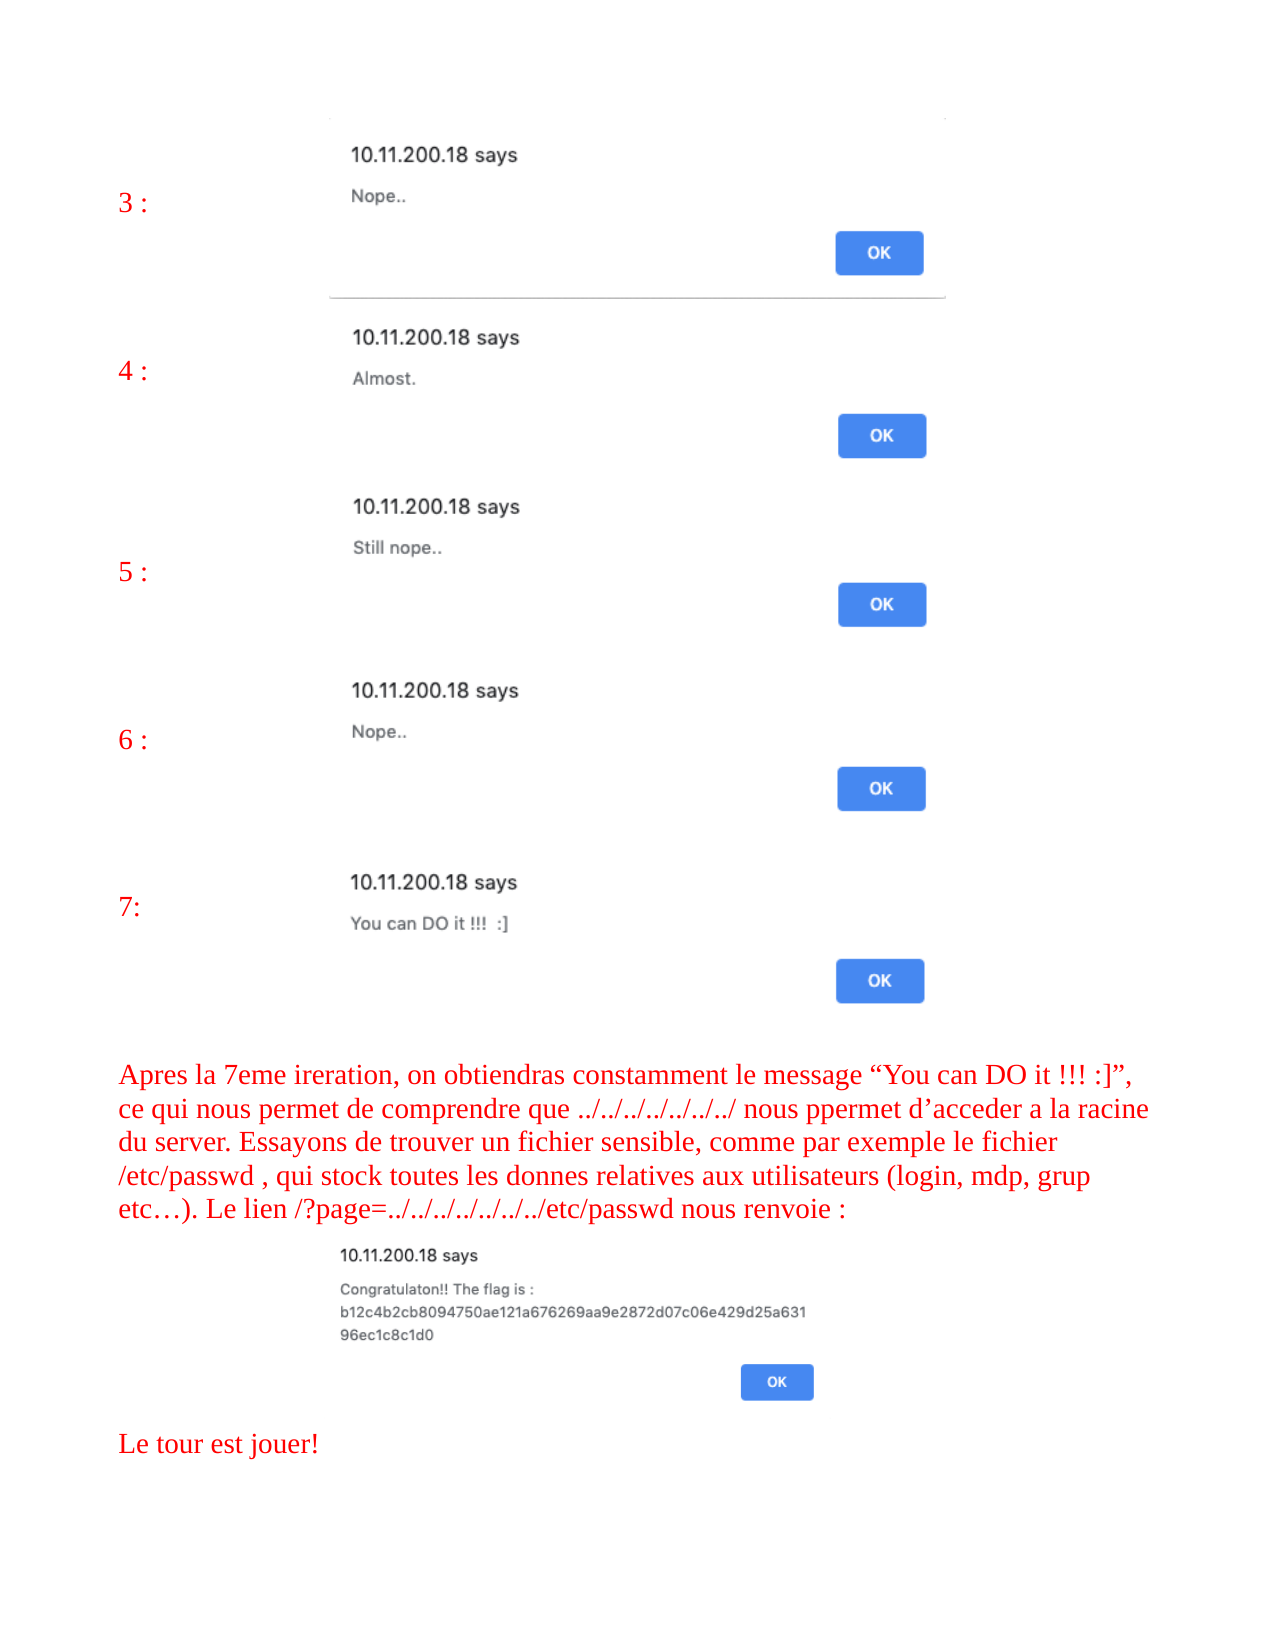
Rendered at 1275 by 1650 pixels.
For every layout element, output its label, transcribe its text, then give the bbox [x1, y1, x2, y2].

text 5 : [118, 554, 338, 588]
text 7: [118, 889, 332, 923]
picture [332, 655, 943, 832]
text [943, 722, 1157, 755]
picture [332, 848, 943, 1023]
text Apres la 7eme ireration, on obtiendras constamment le message “You can DO it !!! :]”, ce qui nous permet de comprendre que ../../../../../../../ nous ppermet d’acceder a la racine du server. Essayons de trouver un fichier sensible, comme par exemple le fichier /etc/passwd , qui stock toutes les donnes relatives aux utilisateurs (login, mdp, grup etc…). Le lien /?page=../../../../../../../etc/passwd nous renvoie : [118, 1057, 1157, 1225]
text [946, 185, 1157, 219]
text 4 : [118, 353, 332, 386]
text [946, 353, 1157, 386]
text [943, 889, 1157, 923]
picture [323, 1226, 831, 1419]
text 3 : [118, 185, 329, 219]
picture [329, 118, 946, 299]
text 6 : [118, 722, 332, 755]
text Le tour est jouer! [118, 1426, 1157, 1460]
text [946, 554, 1157, 588]
picture [332, 306, 946, 645]
